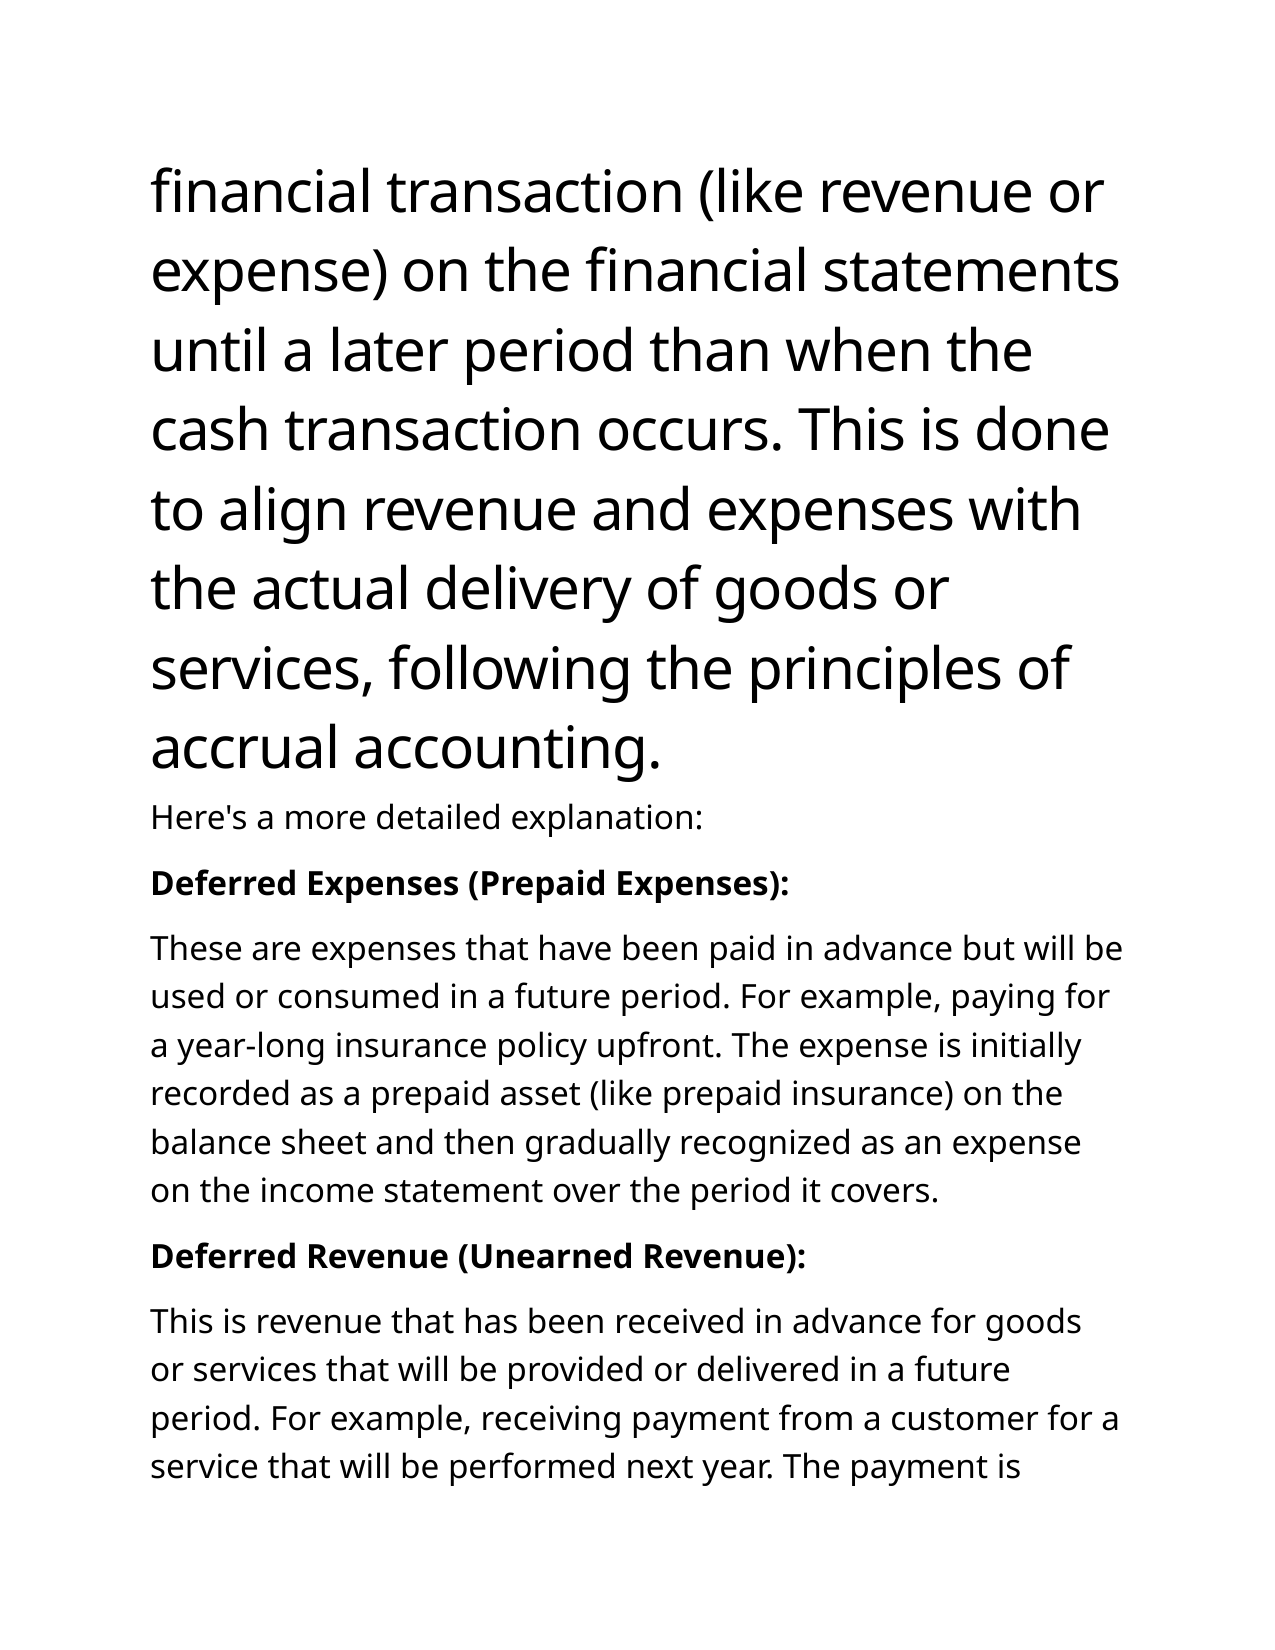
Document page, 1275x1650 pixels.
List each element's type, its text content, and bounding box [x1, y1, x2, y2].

title financial transaction (like revenue or expense) on the financial statements until a later period than when the cash transaction occurs. This is done to align revenue and expenses with the actual delivery of goods or services, following the principles of accrual accounting. [150, 150, 1125, 786]
text Deferred Revenue (Unearned Revenue): [150, 1232, 1125, 1278]
text Here's a more detailed explanation: [150, 794, 1125, 839]
text These are expenses that have been paid in advance but will be used or consumed in a future period. For example, paying for a year-long insurance policy upfront. The expense is initially recorded as a prepaid asset (like prepaid insurance) on the balance sheet and then gradually recognized as an expense on the income statement over the period it covers. [150, 924, 1125, 1213]
text Deferred Expenses (Prepaid Expenses): [150, 859, 1125, 905]
text This is revenue that has been received in advance for goods or services that will be provided or delivered in a future period. For example, receiving payment from a customer for a service that will be performed next year. The payment is [150, 1298, 1125, 1489]
